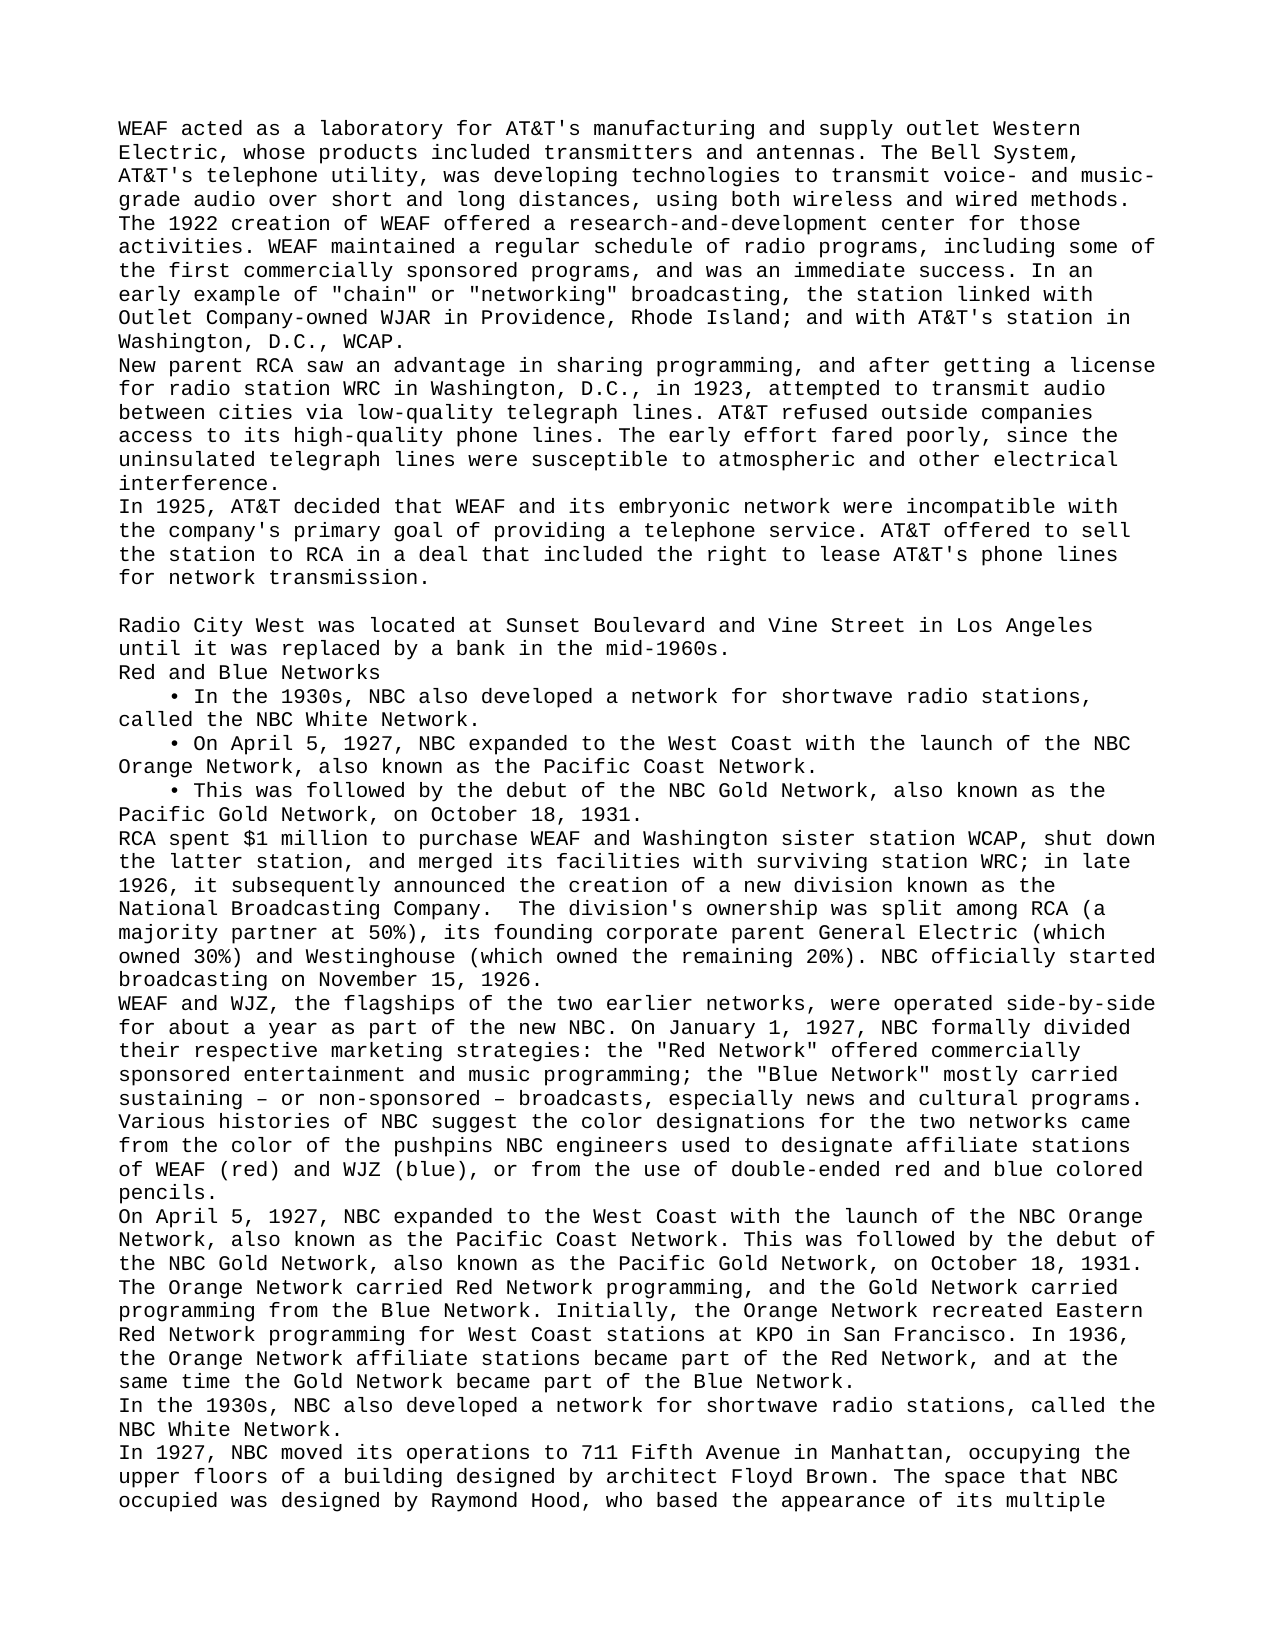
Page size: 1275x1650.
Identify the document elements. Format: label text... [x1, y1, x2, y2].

text Red and Blue Networks [118, 662, 1157, 686]
text WEAF and WJZ, the flagships of the two earlier networks, were operated side-by-side for about a year as part of the new NBC. On January 1, 1927, NBC formally divided their respective marketing strategies: the "Red Network" offered commercially sponsored entertainment and music programming; the "Blue Network" mostly carried sustaining – or non-sponsored – broadcasts, especially news and cultural programs. Various histories of NBC suggest the color designations for the two networks came from the color of the pushpins NBC engineers used to designate affiliate stations of WEAF (red) and WJZ (blue), or from the use of double-ended red and blue colored pencils. [118, 993, 1157, 1206]
text On April 5, 1927, NBC expanded to the West Coast with the launch of the NBC Orange Network, also known as the Pacific Coast Network. This was followed by the debut of the NBC Gold Network, also known as the Pacific Gold Network, on October 18, 1931. The Orange Network carried Red Network programming, and the Gold Network carried programming from the Blue Network. Initially, the Orange Network recreated Eastern Red Network programming for West Coast stations at KPO in San Francisco. In 1936, the Orange Network affiliate stations became part of the Red Network, and at the same time the Gold Network became part of the Blue Network. [118, 1206, 1157, 1395]
text • This was followed by the debut of the NBC Gold Network, also known as the Pacific Gold Network, on October 18, 1931. [118, 780, 1157, 827]
text In 1925, AT&T decided that WEAF and its embryonic network were incompatible with the company's primary goal of providing a telephone service. AT&T offered to sell the station to RCA in a deal that included the right to lease AT&T's phone lines for network transmission. [118, 496, 1157, 591]
text RCA spent $1 million to purchase WEAF and Washington sister station WCAP, shut down the latter station, and merged its facilities with surviving station WRC; in late 1926, it subsequently announced the creation of a new division known as the National Broadcasting Company. The division's ownership was split among RCA (a majority partner at 50%), its founding corporate parent General Electric (which owned 30%) and Westinghouse (which owned the remaining 20%). NBC officially started broadcasting on November 15, 1926. [118, 827, 1157, 993]
text • On April 5, 1927, NBC expanded to the West Coast with the launch of the NBC Orange Network, also known as the Pacific Coast Network. [118, 733, 1157, 780]
text In 1927, NBC moved its operations to 711 Fifth Avenue in Manhattan, occupying the upper floors of a building designed by architect Floyd Brown. The space that NBC occupied was designed by Raymond Hood, who based the appearance of its multiple [118, 1442, 1157, 1513]
text In the 1930s, NBC also developed a network for shortwave radio stations, called the NBC White Network. [118, 1395, 1157, 1442]
text WEAF acted as a laboratory for AT&T's manufacturing and supply outlet Western Electric, whose products included transmitters and antennas. The Bell System, AT&T's telephone utility, was developing technologies to transmit voice- and music-grade audio over short and long distances, using both wireless and wired methods. The 1922 creation of WEAF offered a research-and-development center for those activities. WEAF maintained a regular schedule of radio programs, including some of the first commercially sponsored programs, and was an immediate success. In an early example of "chain" or "networking" broadcasting, the station linked with Outlet Company-owned WJAR in Providence, Rhode Island; and with AT&T's station in Washington, D.C., WCAP. [118, 118, 1157, 354]
text New parent RCA saw an advantage in sharing programming, and after getting a license for radio station WRC in Washington, D.C., in 1923, attempted to transmit audio between cities via low-quality telegraph lines. AT&T refused outside companies access to its high-quality phone lines. The early effort fared poorly, since the uninsulated telegraph lines were susceptible to atmospheric and other electrical interference. [118, 354, 1157, 496]
text Radio City West was located at Sunset Boulevard and Vine Street in Los Angeles until it was replaced by a bank in the mid-1960s. [118, 615, 1157, 662]
text • In the 1930s, NBC also developed a network for shortwave radio stations, called the NBC White Network. [118, 686, 1157, 733]
